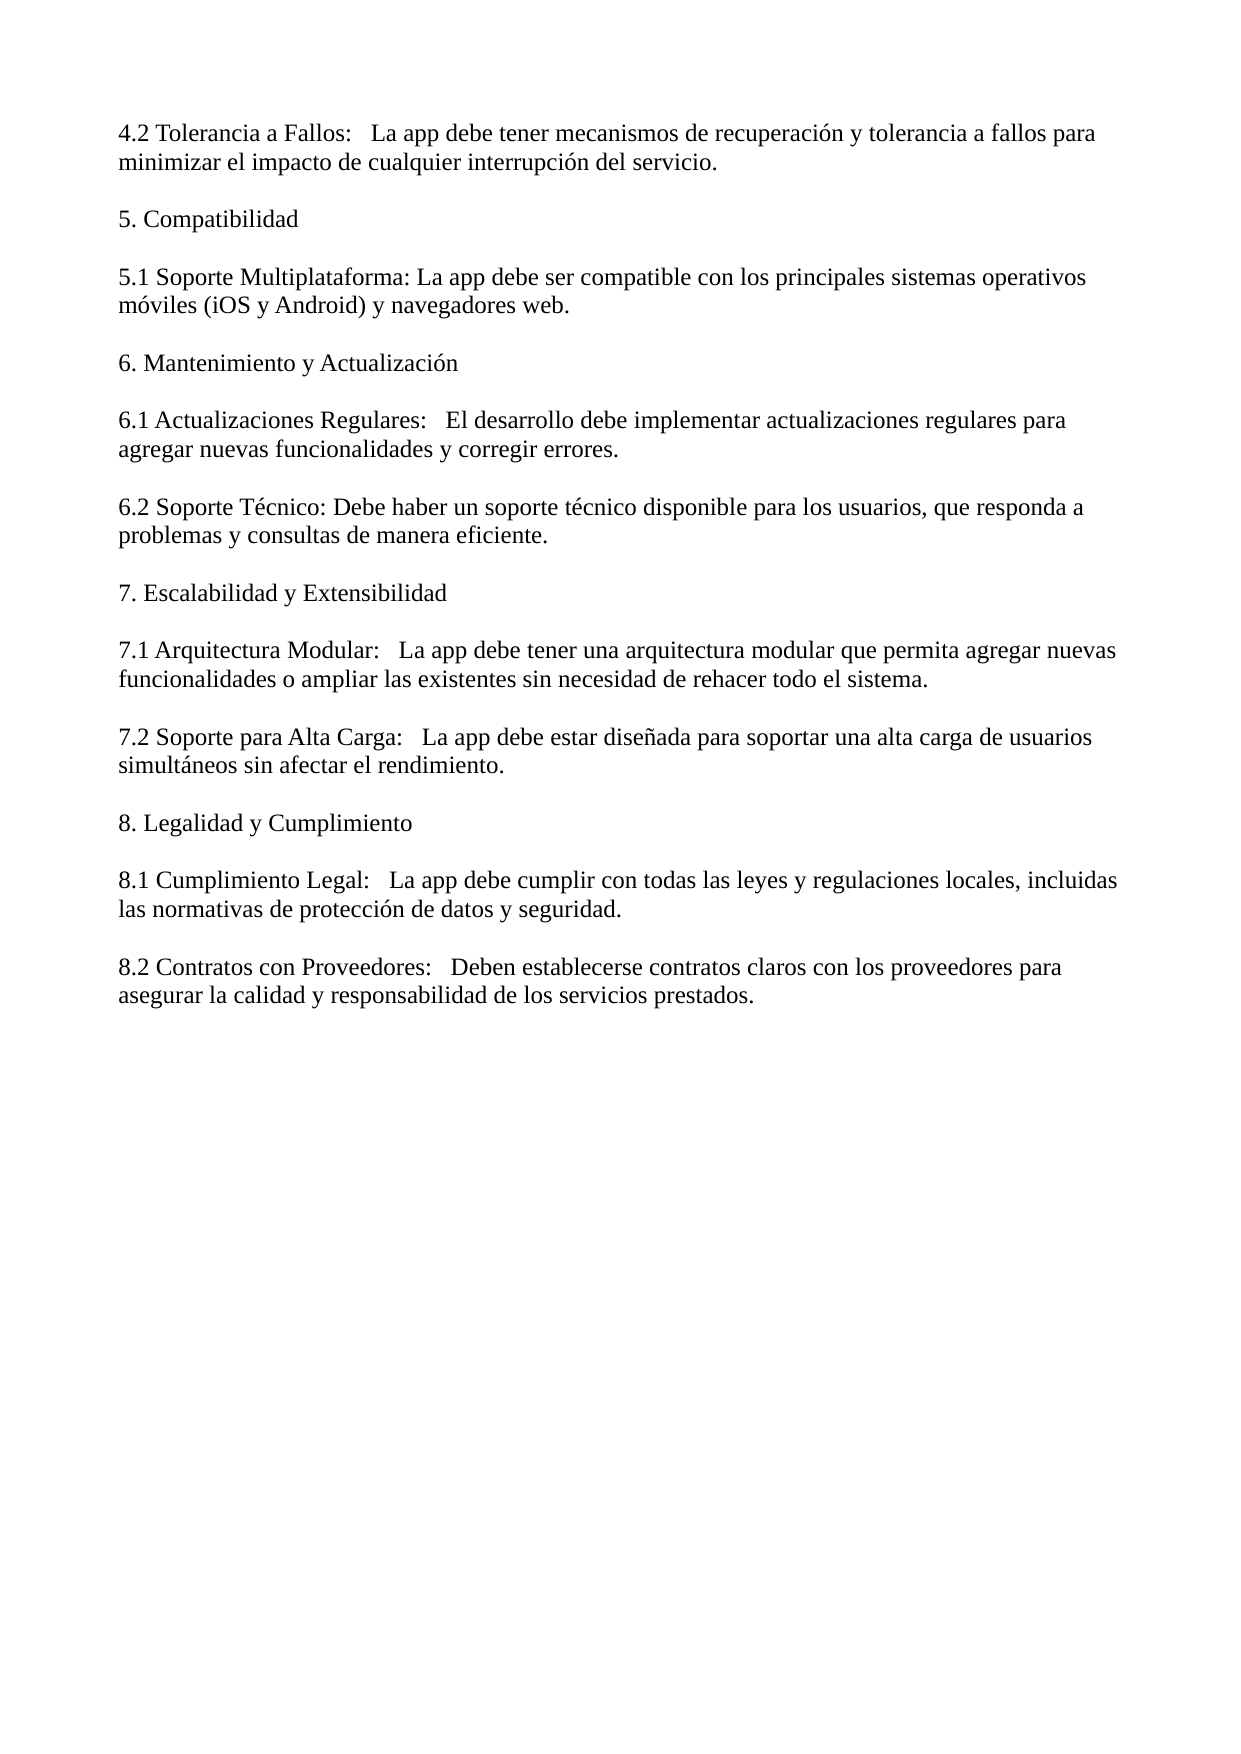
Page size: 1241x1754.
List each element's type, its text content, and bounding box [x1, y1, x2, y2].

text 8. Legalidad y Cumplimiento [118, 808, 1122, 837]
text 7.2 Soporte para Alta Carga: La app debe estar diseñada para soportar una alta carga de usuarios simultáneos sin afectar el rendimiento. [118, 722, 1122, 779]
text 8.2 Contratos con Proveedores: Deben establecerse contratos claros con los proveedores para asegurar la calidad y responsabilidad de los servicios prestados. [118, 952, 1122, 1009]
text 7. Escalabilidad y Extensibilidad [118, 578, 1122, 607]
text 4.2 Tolerancia a Fallos: La app debe tener mecanismos de recuperación y tolerancia a fallos para minimizar el impacto de cualquier interrupción del servicio. [118, 118, 1122, 176]
text 6. Mantenimiento y Actualización [118, 348, 1122, 377]
text 5. Compatibilidad [118, 204, 1122, 233]
text 8.1 Cumplimiento Legal: La app debe cumplir con todas las leyes y regulaciones locales, incluidas las normativas de protección de datos y seguridad. [118, 866, 1122, 923]
text 6.2 Soporte Técnico: Debe haber un soporte técnico disponible para los usuarios, que responda a problemas y consultas de manera eficiente. [118, 492, 1122, 549]
text 5.1 Soporte Multiplataforma: La app debe ser compatible con los principales sistemas operativos móviles (iOS y Android) y navegadores web. [118, 262, 1122, 319]
text 6.1 Actualizaciones Regulares: El desarrollo debe implementar actualizaciones regulares para agregar nuevas funcionalidades y corregir errores. [118, 406, 1122, 463]
text 7.1 Arquitectura Modular: La app debe tener una arquitectura modular que permita agregar nuevas funcionalidades o ampliar las existentes sin necesidad de rehacer todo el sistema. [118, 636, 1122, 693]
